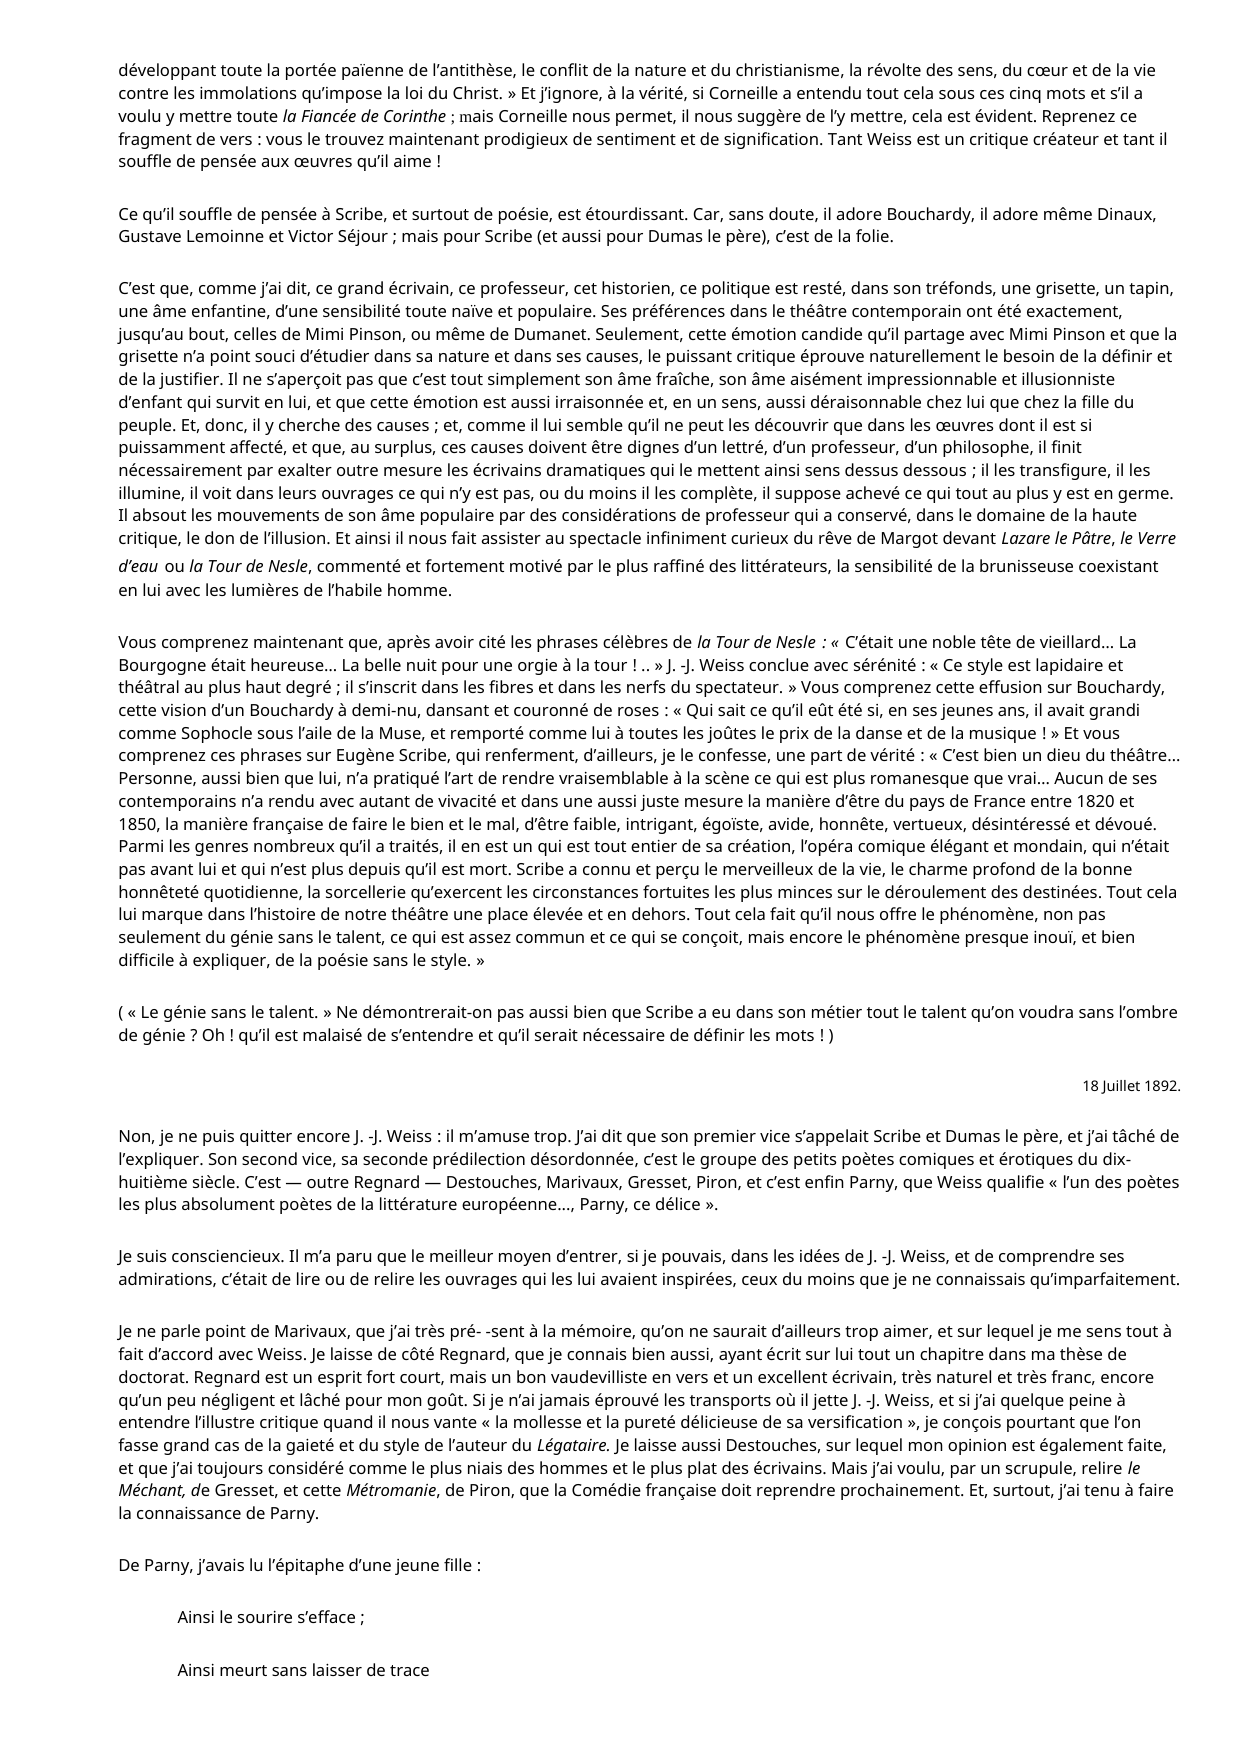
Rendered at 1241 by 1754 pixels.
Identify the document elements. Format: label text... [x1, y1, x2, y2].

text Vous comprenez maintenant que, après avoir cité les phrases célèbres de la Tour de Nesle : « C’était une noble tête de vieillard… La Bourgogne était heureuse… La belle nuit pour une orgie à la tour ! .. » J. -J. Weiss conclue avec sérénité : « Ce style est lapidaire et théâtral au plus haut degré ; il s’inscrit dans les fibres et dans les nerfs du spectateur. » Vous comprenez cette effusion sur Bouchardy, cette vision d’un Bouchardy à demi-nu, dansant et couronné de roses : « Qui sait ce qu’il eût été si, en ses jeunes ans, il avait grandi comme Sophocle sous l’aile de la Muse, et remporté comme lui à toutes les joûtes le prix de la danse et de la musique ! » Et vous comprenez ces phrases sur Eugène Scribe, qui renferment, d’ailleurs, je le confesse, une part de vérité : « C’est bien un dieu du théâtre… Personne, aussi bien que lui, n’a pratiqué l’art de rendre vraisemblable à la scène ce qui est plus romanesque que vrai… Aucun de ses contemporains n’a rendu avec autant de vivacité et dans une aussi juste mesure la manière d’être du pays de France entre 1820 et 1850, la manière française de faire le bien et le mal, d’être faible, intrigant, égoïste, avide, honnête, vertueux, désintéressé et dévoué. Parmi les genres nombreux qu’il a traités, il en est un qui est tout entier de sa création, l’opéra comique élégant et mondain, qui n’était pas avant lui et qui n’est plus depuis qu’il est mort. Scribe a connu et perçu le merveilleux de la vie, le charme profond de la bonne honnêteté quotidienne, la sorcellerie qu’exercent les circonstances fortuites les plus minces sur le déroulement des destinées. Tout cela lui marque dans l’histoire de notre théâtre une place élevée et en dehors. Tout cela fait qu’il nous offre le phénomène, non pas seulement du génie sans le talent, ce qui est assez commun et ce qui se conçoit, mais encore le phénomène presque inouï, et bien difficile à expliquer, de la poésie sans le style. » [118, 630, 1181, 971]
text Non, je ne puis quitter encore J. -J. Weiss : il m’amuse trop. J’ai dit que son premier vice s’appelait Scribe et Dumas le père, et j’ai tâché de l’expliquer. Son second vice, sa seconde prédilection désordonnée, c’est le groupe des petits poètes comiques et érotiques du dix-huitième siècle. C’est — outre Regnard — Destouches, Marivaux, Gresset, Piron, et c’est enfin Parny, que Weiss qualifie « l’un des poètes les plus absolument poètes de la littérature européenne..., Parny, ce délice ». [118, 1125, 1181, 1216]
text Je ne parle point de Marivaux, que j’ai très pré- -sent à la mémoire, qu’on ne saurait d’ailleurs trop aimer, et sur lequel je me sens tout à fait d’accord avec Weiss. Je laisse de côté Regnard, que je connais bien aussi, ayant écrit sur lui tout un chapitre dans ma thèse de doctorat. Regnard est un esprit fort court, mais un bon vaudevilliste en vers et un excellent écrivain, très naturel et très franc, encore qu’un peu négligent et lâché pour mon goût. Si je n’ai jamais éprouvé les transports où il jette J. -J. Weiss, et si j’ai quelque peine à entendre l’illustre critique quand il nous vante « la mollesse et la pureté délicieuse de sa versification », je conçois pourtant que l’on fasse grand cas de la gaieté et du style de l’auteur du Légataire. Je laisse aussi Destouches, sur lequel mon opinion est également faite, et que j’ai toujours considéré comme le plus niais des hommes et le plus plat des écrivains. Mais j’ai voulu, par un scrupule, relire le Méchant, de Gresset, et cette Métromanie, de Piron, que la Comédie française doit reprendre prochainement. Et, surtout, j’ai tenu à faire la connaissance de Parny. [118, 1320, 1181, 1524]
text développant toute la portée païenne de l’antithèse, le conflit de la nature et du christianisme, la révolte des sens, du cœur et de la vie contre les immolations qu’impose la loi du Christ. » Et j’ignore, à la vérité, si Corneille a entendu tout cela sous ces cinq mots et s’il a voulu y mettre toute la Fiancée de Corinthe ; mais Corneille nous permet, il nous suggère de l’y mettre, cela est évident. Reprenez ce fragment de vers : vous le trouvez maintenant prodigieux de sentiment et de signification. Tant Weiss est un critique créateur et tant il souffle de pensée aux œuvres qu’il aime ! [118, 59, 1181, 173]
text 18 Juillet 1892. [118, 1075, 1181, 1095]
text Ce qu’il souffle de pensée à Scribe, et surtout de poésie, est étourdissant. Car, sans doute, il adore Bouchardy, il adore même Dinaux, Gustave Lemoinne et Victor Séjour ; mais pour Scribe (et aussi pour Dumas le père), c’est de la folie. [118, 202, 1181, 247]
text Ainsi meurt sans laisser de trace [177, 1658, 1122, 1681]
text De Parny, j’avais lu l’épitaphe d’une jeune fille : [118, 1554, 1181, 1577]
text Je suis consciencieux. Il m’a paru que le meilleur moyen d’entrer, si je pouvais, dans les idées de J. -J. Weiss, et de comprendre ses admirations, c’était de lire ou de relire les ouvrages qui les lui avaient inspirées, ceux du moins que je ne connaissais qu’imparfaitement. [118, 1245, 1181, 1291]
text ( « Le génie sans le talent. » Ne démontrerait-on pas aussi bien que Scribe a eu dans son métier tout le talent qu’on voudra sans l’ombre de génie ? Oh ! qu’il est malaisé de s’entendre et qu’il serait nécessaire de définir les mots ! ) [118, 1001, 1181, 1046]
text Ainsi le sourire s’efface ; [177, 1606, 1122, 1629]
text C’est que, comme j’ai dit, ce grand écrivain, ce professeur, cet historien, ce politique est resté, dans son tréfonds, une grisette, un tapin, une âme enfantine, d’une sensibilité toute naïve et populaire. Ses préférences dans le théâtre contemporain ont été exactement, jusqu’au bout, celles de Mimi Pinson, ou même de Dumanet. Seulement, cette émotion candide qu’il partage avec Mimi Pinson et que la grisette n’a point souci d’étudier dans sa nature et dans ses causes, le puissant critique éprouve naturellement le besoin de la définir et de la justifier. Il ne s’aperçoit pas que c’est tout simplement son âme fraîche, son âme aisément impressionnable et illusionniste d’enfant qui survit en lui, et que cette émotion est aussi irraisonnée et, en un sens, aussi déraisonnable chez lui que chez la fille du peuple. Et, donc, il y cherche des causes ; et, comme il lui semble qu’il ne peut les découvrir que dans les œuvres dont il est si puissamment affecté, et que, au surplus, ces causes doivent être dignes d’un lettré, d’un professeur, d’un philosophe, il finit nécessairement par exalter outre mesure les écrivains dramatiques qui le mettent ainsi sens dessus dessous ; il les transfigure, il les illumine, il voit dans leurs ouvrages ce qui n’y est pas, ou du moins il les complète, il suppose achevé ce qui tout au plus y est en germe. Il absout les mouvements de son âme populaire par des considérations de professeur qui a conservé, dans le domaine de la haute critique, le don de l’illusion. Et ainsi il nous fait assister au spectacle infiniment curieux du rêve de Margot devant Lazare le Pâtre, le Verre d’eau ou la Tour de Nesle, commenté et fortement motivé par le plus raffiné des littérateurs, la sensibilité de la brunisseuse coexistant en lui avec les lumières de l’habile homme. [118, 277, 1181, 601]
